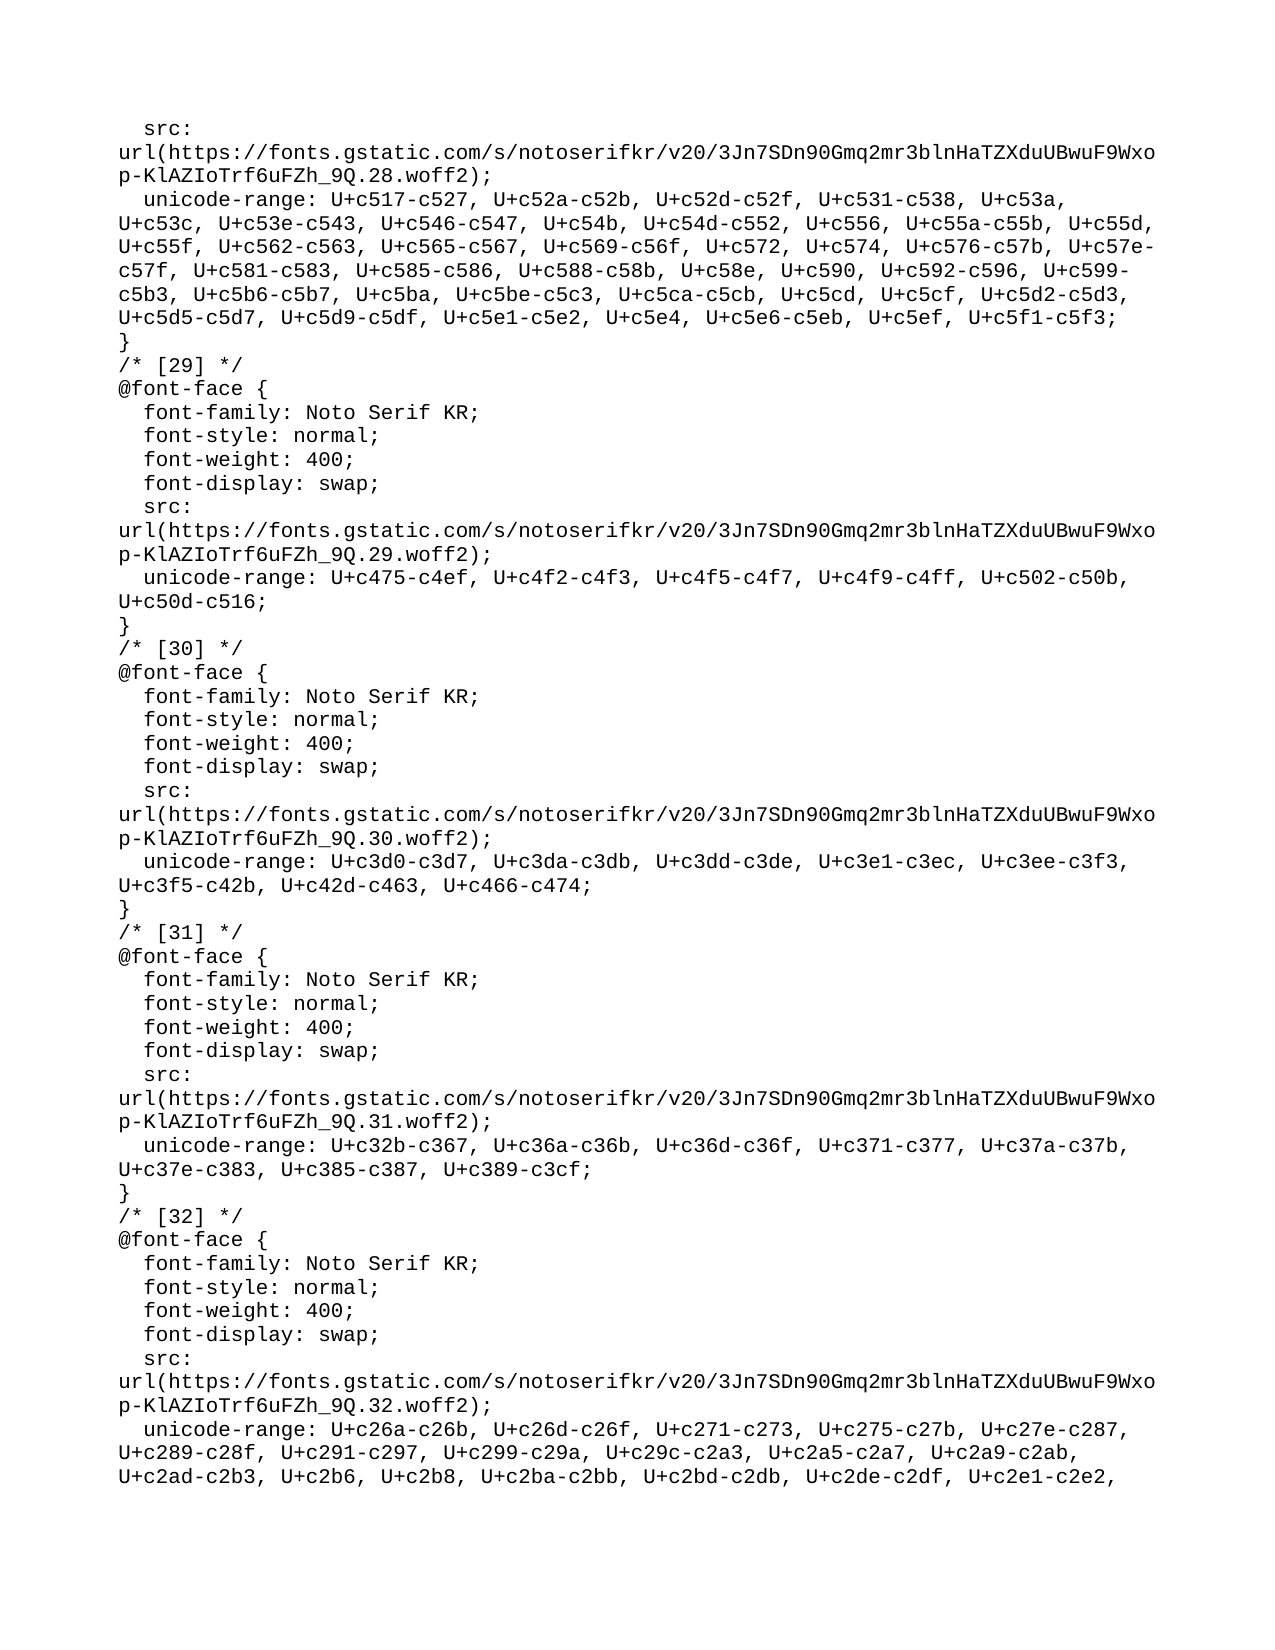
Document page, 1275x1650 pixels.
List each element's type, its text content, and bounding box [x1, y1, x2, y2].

text src: url(https://fonts.gstatic.com/s/notoserifkr/v20/3Jn7SDn90Gmq2mr3blnHaTZXduUBwuF9Wxop-KlAZIoTrf6uFZh_9Q.28.woff2); [118, 118, 1157, 189]
text font-style: normal; [118, 709, 1157, 733]
text font-weight: 400; [118, 449, 1157, 473]
text font-family: Noto Serif KR; [118, 686, 1157, 709]
text @font-face { [118, 1229, 1157, 1253]
text font-style: normal; [118, 1277, 1157, 1300]
text font-display: swap; [118, 473, 1157, 496]
text @font-face { [118, 662, 1157, 686]
text unicode-range: U+c3d0-c3d7, U+c3da-c3db, U+c3dd-c3de, U+c3e1-c3ec, U+c3ee-c3f3, U+c3f5-c42b, U+c42d-c463, U+c466-c474; [118, 851, 1157, 898]
text font-weight: 400; [118, 733, 1157, 757]
text font-family: Noto Serif KR; [118, 969, 1157, 993]
text unicode-range: U+c475-c4ef, U+c4f2-c4f3, U+c4f5-c4f7, U+c4f9-c4ff, U+c502-c50b, U+c50d-c516; [118, 567, 1157, 615]
text /* [31] */ [118, 922, 1157, 946]
text } [118, 331, 1157, 354]
text @font-face { [118, 378, 1157, 402]
text @font-face { [118, 946, 1157, 969]
text src: url(https://fonts.gstatic.com/s/notoserifkr/v20/3Jn7SDn90Gmq2mr3blnHaTZXduUBwuF9Wxop-KlAZIoTrf6uFZh_9Q.29.woff2); [118, 496, 1157, 567]
text } [118, 1182, 1157, 1206]
text unicode-range: U+c32b-c367, U+c36a-c36b, U+c36d-c36f, U+c371-c377, U+c37a-c37b, U+c37e-c383, U+c385-c387, U+c389-c3cf; [118, 1135, 1157, 1182]
text } [118, 898, 1157, 922]
text unicode-range: U+c517-c527, U+c52a-c52b, U+c52d-c52f, U+c531-c538, U+c53a, U+c53c, U+c53e-c543, U+c546-c547, U+c54b, U+c54d-c552, U+c556, U+c55a-c55b, U+c55d, U+c55f, U+c562-c563, U+c565-c567, U+c569-c56f, U+c572, U+c574, U+c576-c57b, U+c57e-c57f, U+c581-c583, U+c585-c586, U+c588-c58b, U+c58e, U+c590, U+c592-c596, U+c599-c5b3, U+c5b6-c5b7, U+c5ba, U+c5be-c5c3, U+c5ca-c5cb, U+c5cd, U+c5cf, U+c5d2-c5d3, U+c5d5-c5d7, U+c5d9-c5df, U+c5e1-c5e2, U+c5e4, U+c5e6-c5eb, U+c5ef, U+c5f1-c5f3; [118, 189, 1157, 331]
text font-family: Noto Serif KR; [118, 1253, 1157, 1277]
text /* [30] */ [118, 638, 1157, 662]
text /* [29] */ [118, 354, 1157, 378]
text } [118, 615, 1157, 638]
text src: url(https://fonts.gstatic.com/s/notoserifkr/v20/3Jn7SDn90Gmq2mr3blnHaTZXduUBwuF9Wxop-KlAZIoTrf6uFZh_9Q.32.woff2); [118, 1348, 1157, 1419]
text src: url(https://fonts.gstatic.com/s/notoserifkr/v20/3Jn7SDn90Gmq2mr3blnHaTZXduUBwuF9Wxop-KlAZIoTrf6uFZh_9Q.30.woff2); [118, 780, 1157, 851]
text font-style: normal; [118, 993, 1157, 1017]
text font-family: Noto Serif KR; [118, 402, 1157, 426]
text font-style: normal; [118, 426, 1157, 449]
text font-weight: 400; [118, 1017, 1157, 1040]
text font-display: swap; [118, 1324, 1157, 1348]
text font-display: swap; [118, 757, 1157, 780]
text /* [32] */ [118, 1206, 1157, 1229]
text font-display: swap; [118, 1040, 1157, 1064]
text src: url(https://fonts.gstatic.com/s/notoserifkr/v20/3Jn7SDn90Gmq2mr3blnHaTZXduUBwuF9Wxop-KlAZIoTrf6uFZh_9Q.31.woff2); [118, 1064, 1157, 1135]
text unicode-range: U+c26a-c26b, U+c26d-c26f, U+c271-c273, U+c275-c27b, U+c27e-c287, U+c289-c28f, U+c291-c297, U+c299-c29a, U+c29c-c2a3, U+c2a5-c2a7, U+c2a9-c2ab, U+c2ad-c2b3, U+c2b6, U+c2b8, U+c2ba-c2bb, U+c2bd-c2db, U+c2de-c2df, U+c2e1-c2e2, [118, 1419, 1157, 1489]
text font-weight: 400; [118, 1300, 1157, 1324]
